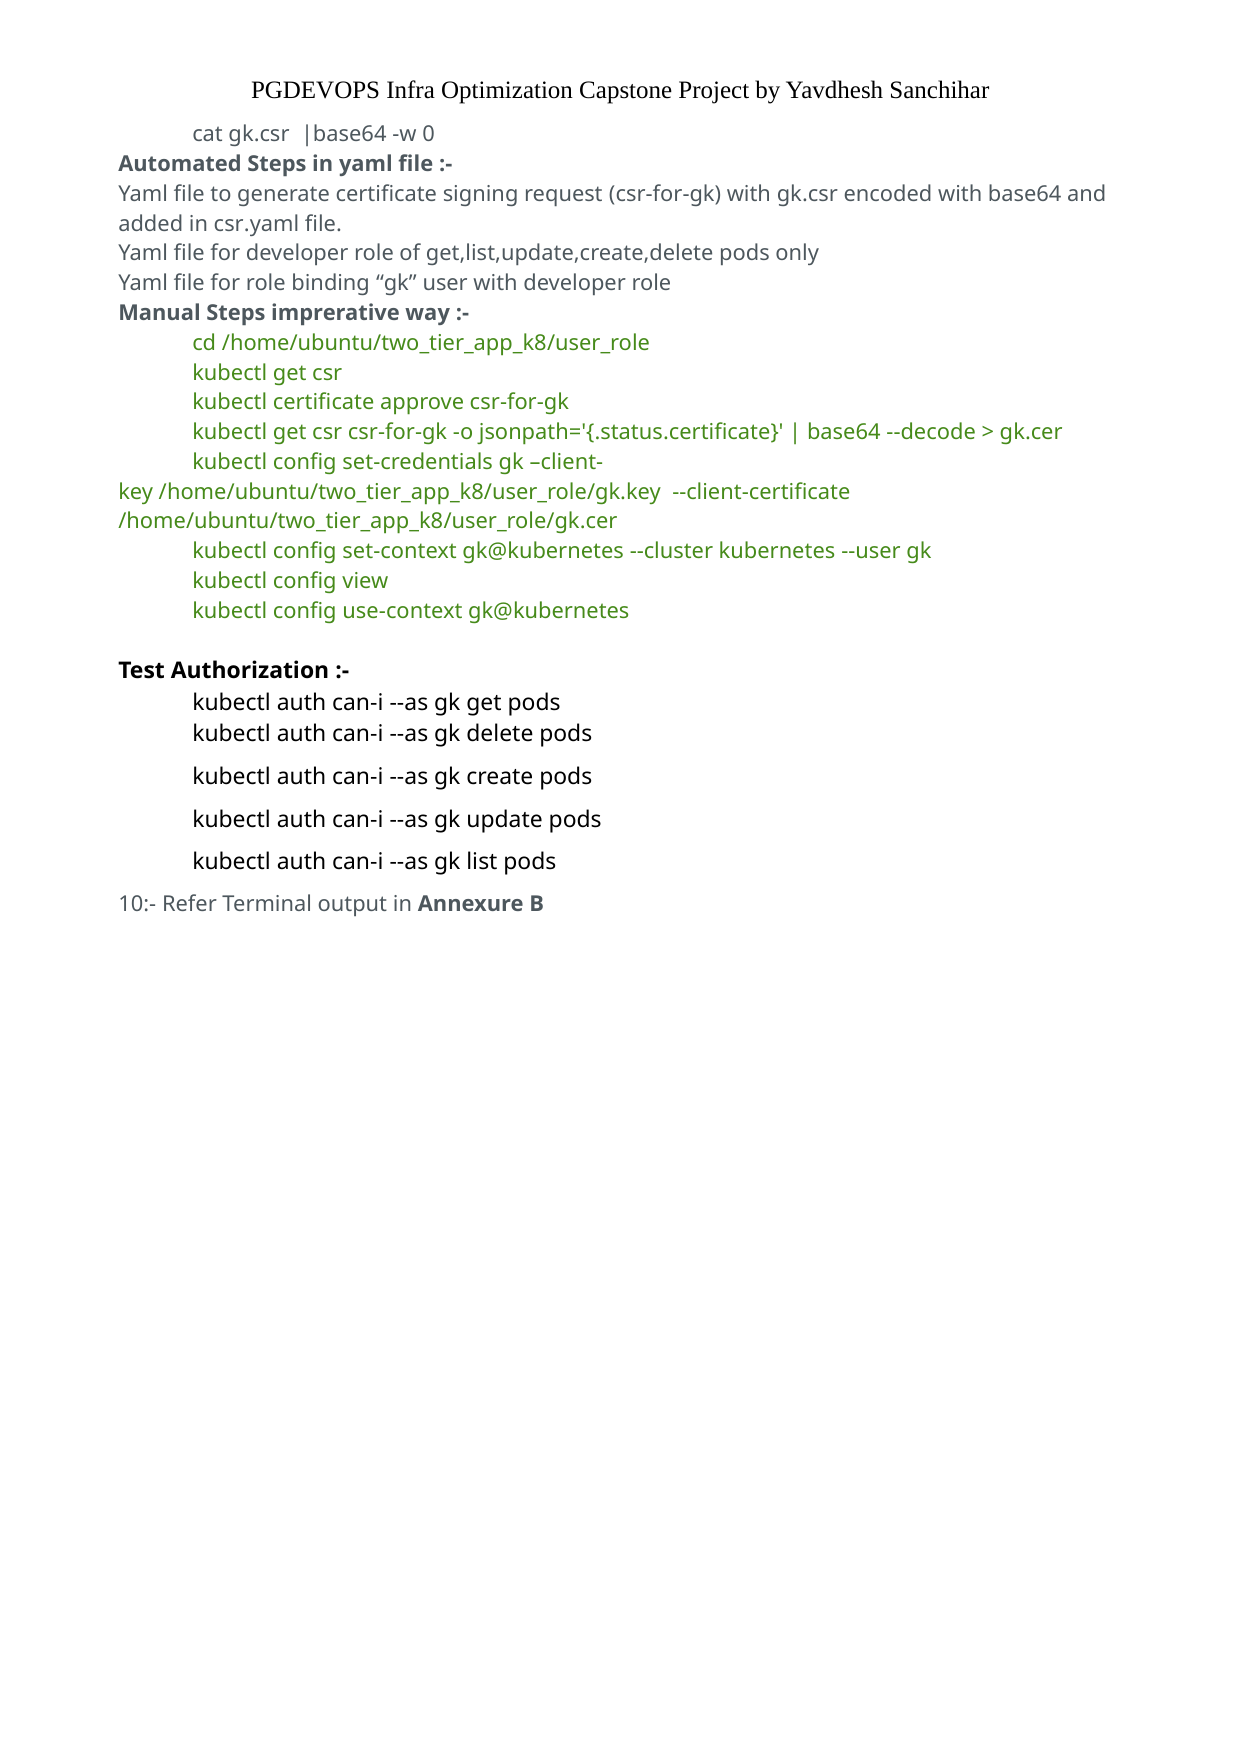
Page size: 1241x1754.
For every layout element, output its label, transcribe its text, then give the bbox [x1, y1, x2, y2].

text kubectl config use-context gk@kubernetes [118, 595, 1122, 624]
text kubectl certificate approve csr-for-gk [118, 386, 1122, 416]
text kubectl auth can-i --as gk list pods [118, 845, 1122, 877]
text cat gk.csr |base64 -w 0 [118, 118, 1122, 148]
text kubectl auth can-i --as gk get pods [118, 686, 1122, 717]
text kubectl get csr csr-for-gk -o jsonpath='{.status.certificate}' | base64 --decode > gk.cer [118, 416, 1122, 446]
text kubectl auth can-i --as gk create pods [118, 760, 1122, 791]
text kubectl auth can-i --as gk update pods [118, 802, 1122, 834]
text kubectl auth can-i --as gk delete pods [118, 717, 1122, 748]
text kubectl config set-credentials gk –client-key /home/ubuntu/two_tier_app_k8/user_role/gk.key --client-certificate /home/ubuntu/two_tier_app_k8/user_role/gk.cer [118, 446, 1122, 535]
text Test Authorization :- [118, 654, 1122, 686]
text Automated Steps in yaml file :- [118, 148, 1122, 178]
text kubectl get csr [118, 356, 1122, 386]
text Yaml file to generate certificate signing request (csr-for-gk) with gk.csr encoded with base64 and added in csr.yaml file. [118, 178, 1122, 237]
text Yaml file for role binding “gk” user with developer role [118, 267, 1122, 297]
text Manual Steps imprerative way :- [118, 297, 1122, 327]
text 10:- Refer Terminal output in Annexure B [118, 888, 1122, 918]
text Yaml file for developer role of get,list,update,create,delete pods only [118, 237, 1122, 267]
text kubectl config view [118, 565, 1122, 595]
text cd /home/ubuntu/two_tier_app_k8/user_role [118, 327, 1122, 356]
text kubectl config set-context gk@kubernetes --cluster kubernetes --user gk [118, 535, 1122, 565]
